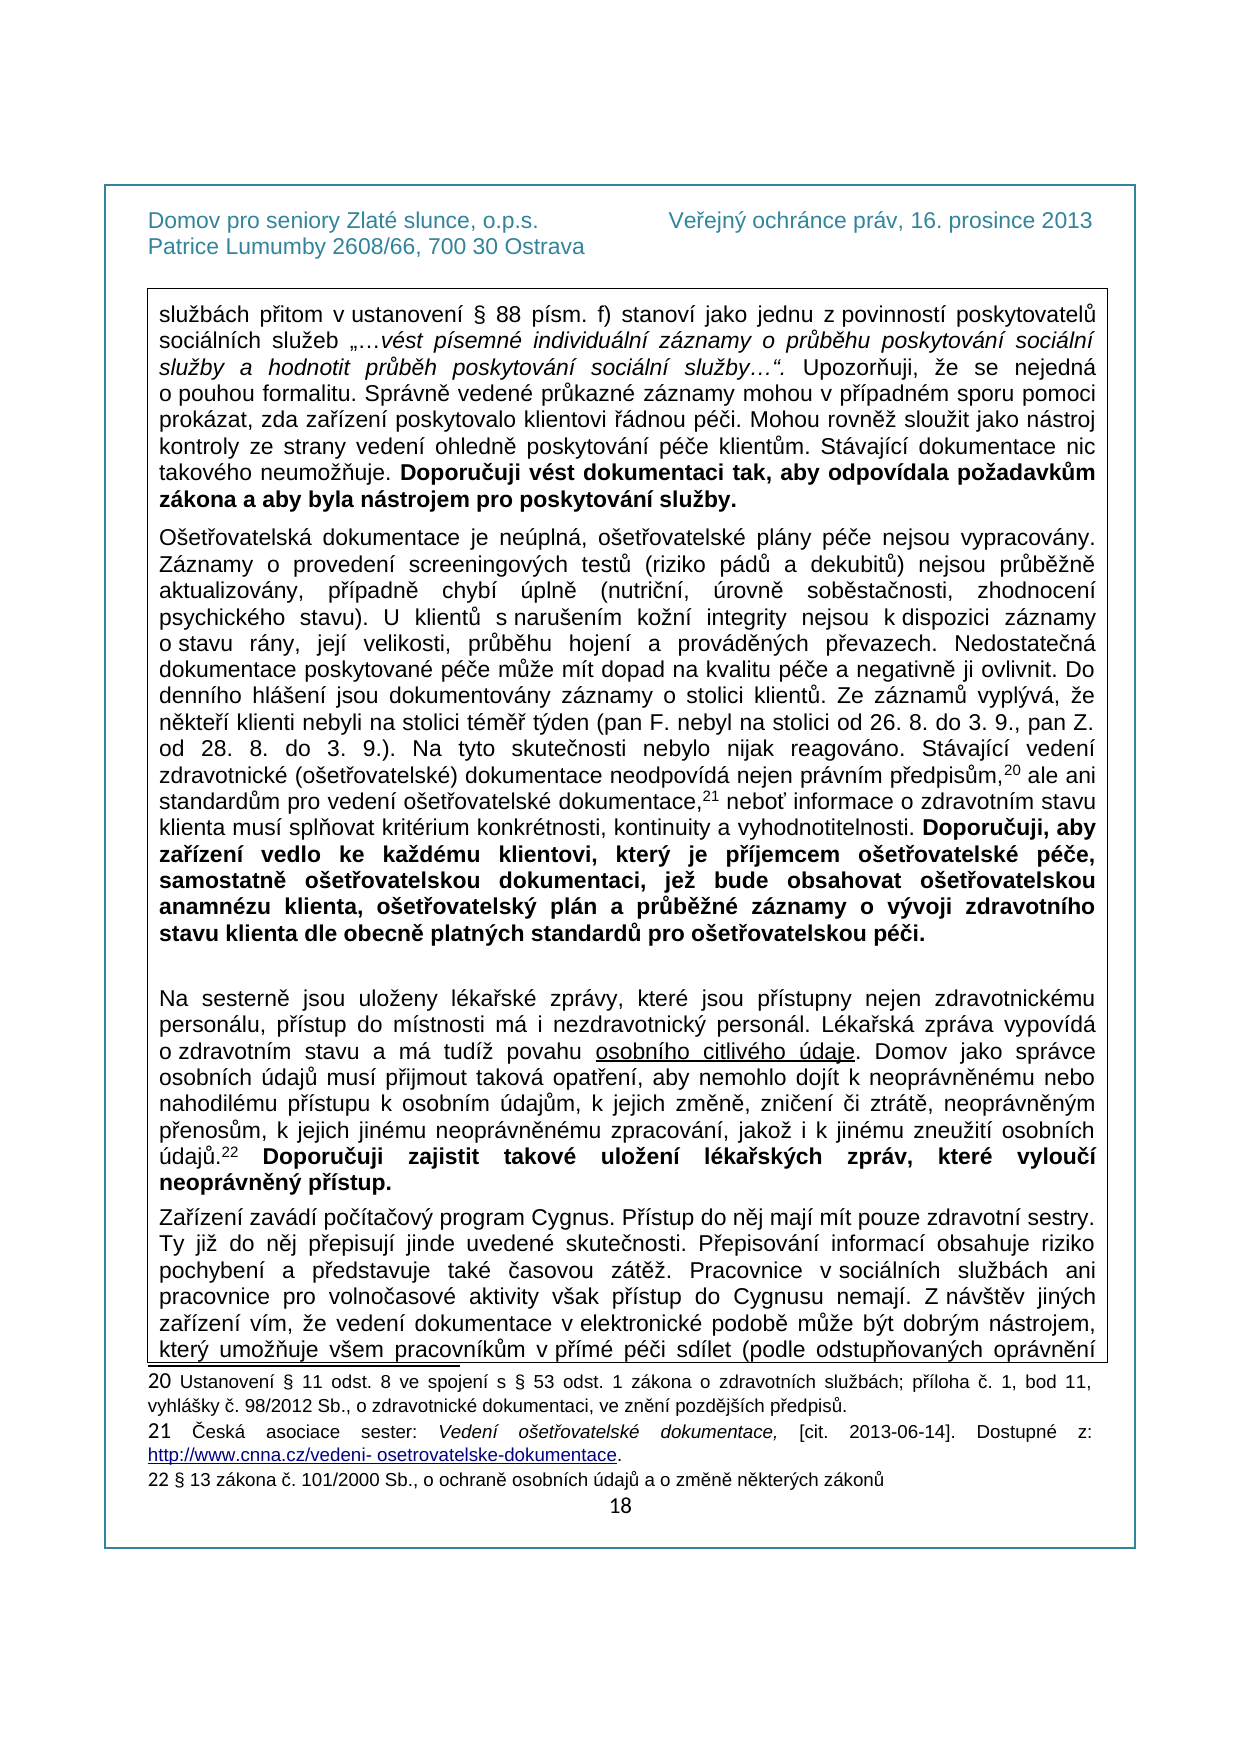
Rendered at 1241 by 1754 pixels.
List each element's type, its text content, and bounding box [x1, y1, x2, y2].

table_cell Zdravotní péče V domově jsou umístěni klienti ve vážném zdravotním stavu, v různém stupni demence, polymorbidní a s diabetem mellitus vyžadující pravidelnou aplikaci insulinu a kontrolu glykémie, s kožními defekty, enterální výživou aj., což představuje vysoké nároky na poskytování odpovídající zdravotní péče. Domov zaměstnává 5 všeobecných registrovaných sester (včetně hlavní sestry) a 1 všeobecnou sestru na dohodu o pracovní činnosti. Všeobecné sestry poskytují zdravotní péči pouze v období od 7:00 do 19:00 hod., což vede k tomu, že část poskytované zdravotní péče je delegována na pracovnice v sociálních službách, které tak provádějí činnosti, ke kterým nemají kvalifikaci ani odpovídající kompetence. K těmto činnostem patří zejména podávání léků v průběhu noční směny (zejména léků na nespavost, bolest a ad hoc medikace v případě neklidu), aplikace nočních inzulínů formou subkutánních injekcí, sledování hladiny cukru v krvi, posuzování změn zdravotního stavu a rozhodování o přivolání lékařské pomoci. To je nepřípustné překračování zákonných kompetencí pracovnic v sociálních službách, resp. k takovým úkonům je příslušná pouze všeobecná sestra bez odborného dohledu. Vzhledem ke skladbě klientů, potřebě zajištění kontinuity poskytování zdravotní péče a respektování kompetencí jednotlivých skupin pracovníků je nezbytné zajistit přítomnost všeobecné sestry na pracovišti tak, aby obstarala všechny potřebné úkony ošetřovatelské péče. Aktuální ordinace léků není zdravotním sestrám dostupná (výjimku tvoří ordinace psychiatra). Stává se, že změna v medikační kartě se děje pouze na základě ústního pokynu lékaře. V průběhu návštěvy tak nebylo možné zkontrolovat léky předepsané na medikačních kartách s aktuální ordinací. V případě pochybností o vhodnosti podání léků nemůže ani zdravotní sestra bezprostředně zkontrolovat, zda údaje v medikační kartě odpovídají těm v ordinaci lékařky. Doporučuji, aby domov vyžadoval od všech lékařů ordinaci léků v písemné formě. Noční medikace společně se zvláštními kelímky pro tuto medikaci je na modrém podlaží umístěna ve zvláštní neuzamčené skříňce v místnosti pracovnic v sociálních službách. Do místnosti se může dostat kdokoliv z personálu i klientů. Obdobně na oranžovém podlaží. Na sesterně v modrém podlaží je odemčená skříň s nápisem „náhradní léky“, kde se uchovávají nepřiřazené léky (i psychofarmaka) po zemřelých klientech. Skříň byla odemčená a dveře do sesterny rovněž, k lékům mohl mít přístup kdokoliv (skříň je přitom uzamykatelná). Na oranžovém podlaží jsou noční léky uloženy taktéž tak, že k nim má přístup kdokoliv a nelze vyloučit přístup klientů. Doporučuji zajistit, aby k lékům měl přístup pouze personál oprávněný s nimi nakládat. Doporučuji okamžitě zlikvidovat veškeré léky, které nejsou přidělené konkrétnímu klientovi. Na tvz. terminálním pokoji v oranžovém podlaží určeném pro tzv. paliativní péči byl umístěn pan K. V jeho propouštěcí zprávě však nebyly jednoznačné záznamy indikující tuto péči. Bylo v ní pouze doporučení podávat transfůze v případě anémie. Pro absenci dokumentace praktické lékařky nebylo možné zjistit důvody k tomuto postupu. Podávání léků Léky jsou připravovány na základě medikačních karet, za které je zodpovědná hlavní sestra (zajišťuje jejich aktualizaci). Medikační karty obsahují pouze ordinaci pravidelně podávaných léků ráno, v poledne a večer. Noční léky jsou psány na zvláštním papíře, léčba antibiotiky byla uvedena na jiném místě a ordinované inzulíny rovněž na jiné kartičce. Takto vedený způsob přepisování léků považuji za zbytečně komplikovaný, obtížně přehledný, skrývající v sobě riziko pochybení. V případě paní V. je v lékařské zprávě ze dne 31. 7. 2013 psychiatrem ordinován lék Alzin, v medikační kartě však není uveden. Paní tedy ordinovaný lék nedostává. Medikační karta by měla obsahovat všechna aktuálně předepsaná léčiva. Pan L. dostává v případě neklidu Tisercin. Lék byl připraven v kelímku „Tisercin při neklidu“ s jeho jménem, v medikační kartě ani v jiných záznamech o předepsaných lécích nešlo tuto ordinaci dohledat. Informaci o ordinaci léku si v jeho případě předávají sestry ústně. Pokud je kelímek prázdný, sestra vloží do kelímku nový lék. Podání léku zapíše pracovnice v sociálních službách jen do knihy hlášení, ne do osobní dokumentace pana L. Pro úplnost uvádím, že nakonec byla ordinace Tisercinu nalezena ve zprávě od psychiatra. Doporučuji uvádět v medikační kartě všechny předepsané léky. Údaje v medikačních kartách jsou přepisované, přeškrtané, bělené. Není zřejmé, kdo a kdy tyto „změny“ provedl. Doporučuji v medikačních kartách provádět změny novým autorizovaným záznamem namísto přepisování či retuší. Mezi ordinovanými léky byly také léky na bolest a nespavost. Z dokumentace není zřejmé, jak jsou tato léčiva efektivní, zda došlo ke zmírnění bolesti, či nikoliv. Podávání hypnotik zajišťují pracovnice v sociálních službách. Léky se vydávají v určitou hodinu, bez ohledu na to, zdali již chce klient spát či nikoliv, nebo zda chce zkusit usnout a spát bez podání léků. O jejich podání však nebyl veden záznam. Ačkoliv byly kelímky s připraveným hypnotikem po noční službě prázdné, např. u pana F. či paní G., nebyl v hlášení záznam o jejich podání. U některých klientů (např. u pana H. či paní P.) docházelo k svévolné záměně léků na spaní. Místo hypnotika (Zolpinox) byl podáván Pyridoxin. Dle slov hlavní sestry využívají placebo efekt. Tato praxe však nemá žádnou oporu ve zdravotnické dokumentaci. Lékař jednoznačně ordinoval na nespavost Zolpinox. Doporučuji, aby byla hypnotika klientům podávána teprve tehdy, když chtějí jít spát, a zároveň aby jim bylo umožněno jít spát i bez podání hypnotik tehdy, když je zřejmé, že je nechtějí. Doporučuji o podání každého léku tzv. fakultativní medikace (tedy léky, které nejsou podávány pravidelně, ale jen v případě nějak definované potřeby) pořídit záznam do dokumentace klienta. Doporučuji zároveň zaznamenávat efekt léků na spaní, či jiných fakultativně podávaných léků. Doporučuji podávat pouze předepsané léky. Některým klientům jsou drceny léky. Z dokumentace však nevyplývá, že by o drcení rozhodl lékař. Některé léky však mohou mít po rozdrcení změněný účinek, a proto o jejich drcení může rozhodovat pouze lékař a ne zdravotní sestra. Za nevhodné lze považovat i přidávání drcených léků do rozmixované stravy. Rozdrcený lék může změnit chuť jídla, což může vést klienta k odmítání jídla jako takového. Doporučuji, aby o možnosti drtit konkrétní lék u konkrétního klienta rozhodl vždy lékař a zařízení si o tom vyžádalo jeho záznam jako důkaz. Drcené léky nepřidávat do běžného jídla. Individualizace poskytované ošetřovatelské péče Při nástupu do zařízení je klient komplexně vyšetřen praktickou lékařkou, záznamy o vyšetření však nemá domov k dispozici. Záznamy o provedení vstupní ošetřovatelské anamnézy jsou sporadické, někdy v písemné, někdy v elektronické formě. Konstatuji tak, že není odebírána ošetřovatelská anamnéza a získávány informace, na základě kterých by bylo možno identifikovat problémové oblasti, dokumentovat realizaci péče a vyhodnocovat ji. Typicky se jedná o níže uvedené okruhy jako malnutrice, bolest, deprese, ale i další, např. spánkové zvyklosti, způsob vyprazdňování, porušení celistvosti kůže a prevence vzniku dekubitu, potenciální rizika péče apod. Ošetřovatelská péče však nesmí opomíjet ani rovinu psycho-sociální, typicky jde o duševní tíseň, agresivitu atd. Není stanoven individuální plán ošetřovatelské péče ušitý na míru každého klienta. Důsledkem je, že nejsou prováděna cílená preventivní opatření. Ošetřovatelská péče musí být klientům poskytována na základě ošetřovatelského plánu. Realizace ošetřovatelského procesu musí zahrnovat všechny jeho fáze: 1. sběr informací a zhodnocení/posouzení klienta; 2. stanovení ošetřovatelských diagnóz; 3. tvorba ošetřovatelského plánu; 4. realizace ošetřovatelské péče; 5. hodnocení efektu poskytované ošetřovatelské péče. Doporučuji zohlednit výše uvedené a u každého klienta, který to potřebuje, vytvořit ošetřovatelský plán péče. Tyto nároky vznáším s ohledem na aktuální cílovou skupinu zařízení, kdy zdravotní stav většiny klientů přináší řadu ošetřovatelských problémů, na které má profesionální zařízení odpovědět nastavením rozsahu poskytované péče (mj. s ohledem na § 36 zákona o sociálních službách). Prevence malnutrice, podávání stravy Někteří klienti domova jsou trvale upoutáni na lůžko, mají omezené komunikační schopnosti a jsou tak zcela odkázáni na péči personálu zařízení. Ta musí zahrnovat i zajištění základní výživy těchto klientů. Proto se během systematických návštěv zařízení tohoto typu zaměřuji na to, zda si je zařízení vědomo rizik spojených s malnutricí a zda má nastavený systém prevence, aby se vzniku malnutrice zabránilo. Pracovnice v sociálních službách a zdravotní sestry sledují některé ukazatele nutričního rizika, např. jedenkrát měsíčně váží klienty, kteří se postaví, ostatním je měřen obvod bicepsu. Není zřejmé, jak se dále se získanými informacemi pracuje, čemu vlastně slouží. Např. paní D. zhubla od ledna o 5 kg, nyní váží 44 kg, paní M. zhubla za posledních 8 měsíců o 11 kg, paní B. se snížil objem paže z 31 cm v dubnu na 23 cm v srpnu 2013. Záznam o nějaké nutriční intervenci se v dokumentaci nenachází. Údaj o výšce veden není a body mass index tedy není zjišťován. Doporučuji systematicky hodnotit případné váhové úbytky. Případný váhový úbytek klientů doporučuji konzultovat s lékařem a stanovit navazující postup. U žádného z klientů není systematicky sledován příjem stravy. Doporučuji stanovit, u koho má být příjem stravy preventivně sledován, a tento zaznamenávat pomocí objektivizovaných záznamů, ze kterých bude zjevné, zda klient snědl celou porci, polovinu, čtvrtinu. Tyto záznamy doporučuji pravidelně vyhodnocovat a ve spolupráci s lékařem stanovit navazující postup pro případ, že klient opakovaně nedojí. Obědy se do zařízení dováží od externího dodavatele, a to každý den. Klienti mají možnost vybrat si ve všední den oběd ze tří jídel, o víkendech je nabízeno jídlo jedno. Vždy jedno jídlo je diabetické. Domov složení jídelníčků neovlivňuje. Snídaně a večeře se dovážejí jen ve všední dny. O víkendech se připravují v domově. Za jejich skladbu je odpovědna pracovnice v sociálních službách. Jídelníčky víkendových snídaní a večeří nejsou klientům k dispozici. Hlavní sestra spolupracuje s nutriční ambulancí. Spolupráce se však týká pouze předepisování nutriční výživy do sondy či PEGu. Dle čl. III. smlouvy o poskytování pobytové služby v Domově Slunce (dále „smlouva“) poskytuje zařízení diety, a to diabetickou a šetřící. Dle domácího řádu zajišťuje zařízení stravu odpovídající potřebám dietního stravování. Nelze však např. zjistit množství sacharidů pro diabetickou dietu. Hovořit tedy o poskytování diabetické diety je zavádějící. To samé platí o šetřící dietě: energetická hodnota stravy se nedá zjistit a jídla uváděná na jídelníčcích nesplňují požadavky na šetřící dietu. Musím konstatovat, že dietní systém pro danou klientelu není vytvořen, nedá se zjistit, jaká je nutriční hodnota stravy. Upozorňuji, že léčebná výživa je nedílnou součástí ošetřovatelské péče a rizika z nekvalitně a neprofesionálně poskytnuté výživy jsou u dané cílové skupiny srovnatelná s nekvalitně poskytnutou léčbou. Jedinou oprávněnou profesí vykonávající tuto specifickou činnost dle zákona č. 96/2004 Sb., o nelékařských zdravotnických povoláních, je nutriční terapeut. Doporučuji zaměstnat nutričního terapeuta. Doporučuji vytvořit dietní systém odpovídající potřebám cílové skupiny strávníků, jehož součástí musí být charakteristika konkrétní diety, její složení: energie, množství bílkovin, tuků a sacharidů a také energetický obsah živin. Dále pak sestavovat jídelníčky dle vytvořeného dietního systému, včetně dodržení stanovených nutričních hodnot, a zajistit, aby dodavatel stravy připravoval jídla dle těchto jídelníčků. Zařízení je povinno v rámci základní činnosti poskytnutí stravy dle § 49 odst. 2 písm. b) zákona o sociálních službách v souvislosti s § 15 odst. 1 písm. b) vyhlášky č. 505/2006 Sb., zajistit celodenní stravu dopovídající věku, zásadám racionální výživy a potřebám dietního stravování, minimálně v rozsahu tří hlavních jídel. Pokud však zařízení poskytuje péči osobám trpícím demencí, je třeba této klientele přizpůsobit i stravovací režim. Klienti trpící syndromem demence by měli mít mj. neustálý přístup k jídlu. Další zásady nutriční péče o osoby trpící demencí dle odborné literatury spočívají v následujícím: „Včas rozpoznat snížení zájmu pacienta o jídlo; sledovat v čase tělesnou hmotnost a svalovou sílu; dodržovat pravidelnost a řád v příjmu potravy, dělit ji do hlavních a vedlejších jídel; zachovávat úroveň a styl stolování; respektovat chuť nemocného, je-li to možné (pozor na tučná a sladká jídla); dbát na správné složení potravy; dbát na dostatečný a kontinuální přísun tekutin; mít objektivní přehled o skutečné konzumaci stravy; motivovat a zapojit nemocného do přípravy jídla a stolování.“ Doporučuji tyto zásady dodržovat. Některým klientům je podávána mechanicky upravená strava. O tom, komu se strava takto upravuje, rozhodují zdravotní sestry. Rozhodnutí není nikde zaznamenáno, nedá se zjistit, kdo konkrétně rozhodl a kdy. Přechod na mechanicky upravenou stravu je přitom pro klienta zásadní životní změnou, neboť vnímá postupnou ztrátu svých schopností a soběstačnosti a přichází o plnou kvalitu stravy. Doporučuji zaznamenat rozhodnutí o mechanické úpravě stravy v dokumentaci klientů (nutriční plán) tak, aby bylo patrné, kdo toto rozhodnutí přijal, kdy, a jaké byly důvody. Mixovaná strava se připravuje v domově. Na oběd je mixováno jídlo dodávané externím dodavatelem, hlavní chod společně s polévkou. Vzniká nevzhledná kaše. Klient nemá možnost rozeznat jednotlivé chutě pokrmu a i esteticky je takto upravená strava naprosto nepřijatelná, nedůstojná podání klientovi. Při tomto způsobu není také možné vysledovat (pro případné sledování příjmu stavy), zda klient snědl biologicky hodnotnější část stravy (např. maso) apod., tudíž ani nejde určit, které živiny je potřeba doplnit (např. bílkoviny) v případě, že klient nedojídá. Mixované snídaně a večeře nejsou od externího dodavatele. O konkrétní skladbě snídaně či večeře, údajně se jedná o jogurt, puding, rohlík s kakaem, bramborovou kaši např. s paštikou, kaše (nespecifikované), rozhoduje pracovnice v sociálních službách. Energetickou hodnotu mixovaných snídaní a večeří nelze nikterak zjistit. Doporučuji věnovat skladbě a přípravě mechanicky upravené stravy (MUS) patřičnou pozornost jak z hlediska nutriční hodnoty stravy, tak také konkrétní podoby finálního pokrmu. Doporučuji tvořit jídelníček konkrétně pro MUS, aby bylo všem pracovníkům jasné, co mají klientovi připravit a také co klientovi podávají. Bylo zjištěno, že personál při krmení nad sedícím klientem stojí. Ústa otírá klientům lžící. Podávání stravy klientům není věnováno dostatek pozornosti ani času. Při jídle hraje nahlas televize. Doporučuji upustit od nevhodných postupů. Téměř všichni klienti z oranžového podlaží jedí na pokojích, jídelnu doposud neměli k dispozici. To považuji za nevhodné. Jídlo má také významnou socializační rovinu. Mnozí klienti jedí v lůžku, nejsou posazováni do židle. Není zřejmé, kdo rozhodl o tom, že klientům bude strava podávána v lůžku. Není konzultován fyzioterapeut. Doporučuji, aby bylo zásadou, z níž jsou odůvodněné výjimky, že všichni klienti jedí v jídelně. Případné rozhodnutí o konzumaci jídla na pokoji musí být zdůvodněné v dokumentaci. Doporučuji konzultovat fyzioterapeuta o nutnosti podávat stravu pouze na lůžku. Rozhodnutí o podávání jídla v lůžku zaznamenat do dokumentace. V zařízení není sledován příjem tekutin. U osob trpících syndromem demence je přitom nutné dbát na pitný režim. Nemají pocit žízně a tekutiny je tak nutné stále aktivně nabízet. Neurčité pokyny zdravotní sestry „hodně pít“, které se nacházejí v knize hlášení, nemůžou vést k tomu, že budou klientům dostatečně a prokazatelně podávány tekutiny. Doporučuji ve spolupráci s lékařem stanovit, u kterých klientů má být sledován příjem tekutin, a určit, kolik tekutin má klient za den přijmout, a tyto informace zaznamenat do osobní dokumentace klienta. Personál krmící pacienty nepoužíval ochranné pomůcky, v oblečení, ve kterém manipuluje s biologickým a infekčním odpadem, poté manipuluje se stravou. Při podávání stravy by měl personál používat ochranné pomůcky. Pro Vaši další informaci zasílám v příloze leták „Malnutrice – riziko a možnosti ochrany v zařízeních sociálních a zdravotních služeb“. Hygiena Každý den se provádí tzv. osobní hygiena. Ta dle sdělení pracovnic v sociálních službách spočívá v opláchnutí obličeje a rukou, v létě i podpaží. Dále je hygiena prováděna při výměně plen. Tzv. celková hygiena, tj. koupání, je dle sdělení personálu poskytována jednou týdně. Z výkazů „Záznam o poskytování péče“ bylo zjištěno: panu P. byla celková hygiena v srpnu poskytnuta pouze jednou, a to dne 28. srpna. Obdobně je tomu u pana M. Paní A. byla celková hygiena za srpen poskytnuta taktéž pouze jednou, a to dne 23. srpna. Interval mezi poskytnutím celkové hygieny u paní L. činí v srpnu 15 dnů. Provádění hygieny je na oranžovém podlaží naprosto nedostatečné. Doporučuji zajistit celkovou hygienu minimálně jednou týdně, v případě potřeby či přání i častěji. Mikční režim Jedním z projevů demence je inkontinence. Cílem správné ošetřovatelské péče by mělo být udržet pacienta (klienta) kontinentním, a to díky správnému režimu, včetně režimu mikčního. Klient by měl mít možnost se v cca 2hodinových intervalech, i častěji, vymočit. Pracovnice v sociálních službách by měly mít jasné zadání, koho z klientů jak často vysazovat na (přenosné) WC, komu pomáhat dojít na toaletu a jak často. Komunikační bariéra na straně klienta (klient si neřekne, že potřebuje doprovodit na WC) by neměla být důvodem pro ukončení dopomáhání na toaletu. Mikční režim by měl vycházet z individuálních potřeb každého klienta a měl by mít odraz v dokumentaci klienta. V domově se s mikčním režimem nepracuje. Namísto toho, aby cílem péče bylo udržet seniora co nejdéle kontinentním, je spíše podporován co nejrychlejší nástup inkontinence. Na oranžovém podlaží k tomu přispívá fakt jediné toalety pro 34 klientů. Absenci toalety nemohou toaletní křesla nahradit. Na modrém podlaží si musí senior před použitím toalety vyžádat toaletní papír, najít dveře správné místnosti, které nejsou značeny piktogramy. Při celém tomto procesu musí navíc udržet myšlenku, že potřebuje na toaletu. Představa, že tento proces bude senior trpící syndromem demence, či senior mající problémy s pohyblivostí, opakovat několikrát denně, je iluzorní. V blízkosti společenské místnosti je jen jedna toaleta, vzhledem k počtu osob zdržujících se v místnosti může být často obsazená. Při odpovídající péči by klienti byli schopni udržet se kontinentními mnohem déle. Doporučuji stanovit klientům mikční režim. Sledování bolesti U klientů s pokročilou demencí není rozpoznání bolesti vždy snadné. Nerozpoznaná a neléčená bolest přitom zásadně zhoršuje kvalitu života klientů. V zařízení není zaveden standardizovaný systém pravidelného testování a zaznamenávání bolesti klientů. Pokud o některém z klientů personál ví, že trpí bolestí, jde o výsledek každodenního intuitivního pozorování klientů. Doporučuji zavést standardizovaný způsob monitorování bolesti klientů, zejména těch, kteří mají omezené komunikační schopnosti. Deprese Zařízení nepracuje systematicky s problematikou detekování deprese. Ta je však průvodním jevem zejména demencí vaskulárního typu, je namístě, aby zařízení systematicky sledovalo a aktivně zjišťovalo, zda některý z klientů trpí depresí. Doporučuji u klientů trpících syndromem demence věnovat zvýšenou pozornost tomu, zda netrpí depresí, a za tím účelem provádět pravidelné testy, či systematicky pozorovat možné příznaky. Předávání informací mezi personálem, dokumentace Dokumentace vedená pracovnicemi v sociálních službách je roztříštěná a nepřehledná. Informace o klientech se nacházejí v nejrůznějších dokumentech. Jde např. o „sešit denního hlášení“, nebo „záznam o poskytované službě“. Koupání se značí do zvláštního „sešitu koupání“, současně ale i do „záznamu o poskytované službě“. Důvody pro vedení dvojí dokumentace nejsou zřejmé. Další dokumentaci vedou pracovnice pro volnočasové aktivity. Ta je v počítačovém programu Word. Účast na aktivitách je evidována dle druhů aktivit a ne dle klientů. Dohledat aktivity konkrétního klienta je obtížné, např. jak často byla trvale ležícímu klientovi nabízena bazální stimulace. Sociální pracovnice pak veškerou roztříštěnou dokumentaci přepisuje a vytváří pro každého klienta jakýsi deník o průběhu poskytování služby. S deníkem se však nikterak nepracuje. Není zřejmé, proč by měly být sociální pracovnici známy údaje týkající se zdravotnického či pečovatelského aspektu služby. Na jednu stranu je nezbytné, aby každý pracovník získal všechny informace o klientovi, které jsou důležité pro jeho podíl na poskytování služby, na druhou stranu je zbytečné získávat informace, které pracovník nepotřebuje, typicky údaj o teplotě nepotřebuje sociální pracovnice znát. Stávající způsob vedení a sdílení dokumentace nenasvědčuje tomu, že každý dostane ty informace, které potřebuje. Zákon o sociálních službách přitom v ustanovení § 88 písm. f) stanoví jako jednu z povinností poskytovatelů sociálních služeb „…vést písemné individuální záznamy o průběhu poskytování sociální služby a hodnotit průběh poskytování sociální služby…“. Upozorňuji, že se nejedná o pouhou formalitu. Správně vedené průkazné záznamy mohou v případném sporu pomoci prokázat, zda zařízení poskytovalo klientovi řádnou péči. Mohou rovněž sloužit jako nástroj kontroly ze strany vedení ohledně poskytování péče klientům. Stávající dokumentace nic takového neumožňuje. Doporučuji vést dokumentaci tak, aby odpovídala požadavkům zákona a aby byla nástrojem pro poskytování služby. Ošetřovatelská dokumentace je neúplná, ošetřovatelské plány péče nejsou vypracovány. Záznamy o provedení screeningových testů (riziko pádů a dekubitů) nejsou průběžně aktualizovány, případně chybí úplně (nutriční, úrovně soběstačnosti, zhodnocení psychického stavu). U klientů s narušením kožní integrity nejsou k dispozici záznamy o stavu rány, její velikosti, průběhu hojení a prováděných převazech. Nedostatečná dokumentace poskytované péče může mít dopad na kvalitu péče a negativně ji ovlivnit. Do denního hlášení jsou dokumentovány záznamy o stolici klientů. Ze záznamů vyplývá, že někteří klienti nebyli na stolici téměř týden (pan F. nebyl na stolici od 26. 8. do 3. 9., pan Z. od 28. 8. do 3. 9.). Na tyto skutečnosti nebylo nijak reagováno. Stávající vedení zdravotnické (ošetřovatelské) dokumentace neodpovídá nejen právním předpisům, ale ani standardům pro vedení ošetřovatelské dokumentace, neboť informace o zdravotním stavu klienta musí splňovat kritérium konkrétnosti, kontinuity a vyhodnotitelnosti. Doporučuji, aby zařízení vedlo ke každému klientovi, který je příjemcem ošetřovatelské péče, samostatně ošetřovatelskou dokumentaci, jež bude obsahovat ošetřovatelskou anamnézu klienta, ošetřovatelský plán a průběžné záznamy o vývoji zdravotního stavu klienta dle obecně platných standardů pro ošetřovatelskou péči. Na sesterně jsou uloženy lékařské zprávy, které jsou přístupny nejen zdravotnickému personálu, přístup do místnosti má i nezdravotnický personál. Lékařská zpráva vypovídá o zdravotním stavu a má tudíž povahu osobního citlivého údaje. Domov jako správce osobních údajů musí přijmout taková opatření, aby nemohlo dojít k neoprávněnému nebo nahodilému přístupu k osobním údajům, k jejich změně, zničení či ztrátě, neoprávněným přenosům, k jejich jinému neoprávněnému zpracování, jakož i k jinému zneužití osobních údajů. Doporučuji zajistit takové uložení lékařských zpráv, které vyloučí neoprávněný přístup. Zařízení zavádí počítačový program Cygnus. Přístup do něj mají mít pouze zdravotní sestry. Ty již do něj přepisují jinde uvedené skutečnosti. Přepisování informací obsahuje riziko pochybení a představuje také časovou zátěž. Pracovnice v sociálních službách ani pracovnice pro volnočasové aktivity však přístup do Cygnusu nemají. Z návštěv jiných zařízení vím, že vedení dokumentace v elektronické podobě může být dobrým nástrojem, který umožňuje všem pracovníkům v přímé péči sdílet (podle odstupňovaných oprávnění k přístupu) informace, které jsou pro poskytování kvalitní péče nezbytné. Fáze demence Osoba trpící syndromem demence v každé z fází onemocnění vyžaduje specifickou péči, kterou by zařízení mělo zajistit. Od fáze demence by se měla odvíjet i náplň dne klienta. Pro více informací odkazuji na doporučení České alzheimerovské společnosti „P-PA-IA – podpora a péče lidem postiženým syndromem demence“. Informace o fázi demence, ve které se člověk trpící tímto onemocněním nachází, je obsažena v dokumentaci psychiatra k jednotlivým klientům. Tuto informaci nemají po ruce zdravotní sestry ani pracovnice v sociálních službách, a není tedy možno promítnout ji do poskytované péče. Doporučuji přizpůsobit péči o klienta a průběh jeho dne stádiu, v jakém se nachází jeho onemocnění. Trvale ležící klient Všichni klienti z oranžového podlaží jsou trvale upoutáni na lůžko. Většina z nich není ani vysazována do křesla, či v lůžku posazována k jídlu. Z ošetřovatelské dokumentace však není zjevné, kdo o tomto rozhodl a jak dlouho tento stav trvá, přestože se jedná o zásadní a trvalé zhoršení kvality života seniora. Bylo zjištěno, že aktivizační činnost se soustřeďuje spíše na klienty chodící z modrého podlaží. Klientům z oranžového podlaží nejsou nabízeny žádné programové aktivity, pouze bazální stimulace. Téměř v každém pokoji v oranžovém podlaží byla zapnutá televize, klienti však o její sledování nejevili zájem. Proč tomu tak je? Mají klienti z vysílání užitek, nebo jde o rušivý prvek? Nemá tato kulisa suplovat nedostatek individuální práce s klienty? Naopak je třeba upozornit na to, že trvale ležící klient potřebuje zajistit tzv. pasivní cvičení, masáže apod., a to z důvodu vstřebávání bílkovin a tvorby svalové hmoty. Doporučuji, aby rozhodnutí o tom, že určitý klient již nebude posazován, bylo vždy konzultováno s lékařem a bylo zaznamenáno v dokumentaci klienta. Doporučuji zajistit těmto klientům pravidelné pasivní cvičení. Kouření V knize hlášení je dne 30. 8. 2013 uvedeno, že má pan F. „přísný zákaz kouření!!!“. Upozorňuji, že domov nemá oprávnění bez dalšího kouření zakazovat. V této souvislosti odkazuji na bod č. 78 Zprávy z návštěv zařízení sociálních služeb pro seniory a bod č. 86 Zprávy z návštěv domovů pro osoby se zdravotním postižením. Žádám o sdělení, proč (a kým) je klientovi zakázáno kouřit. [148, 289, 1107, 1362]
